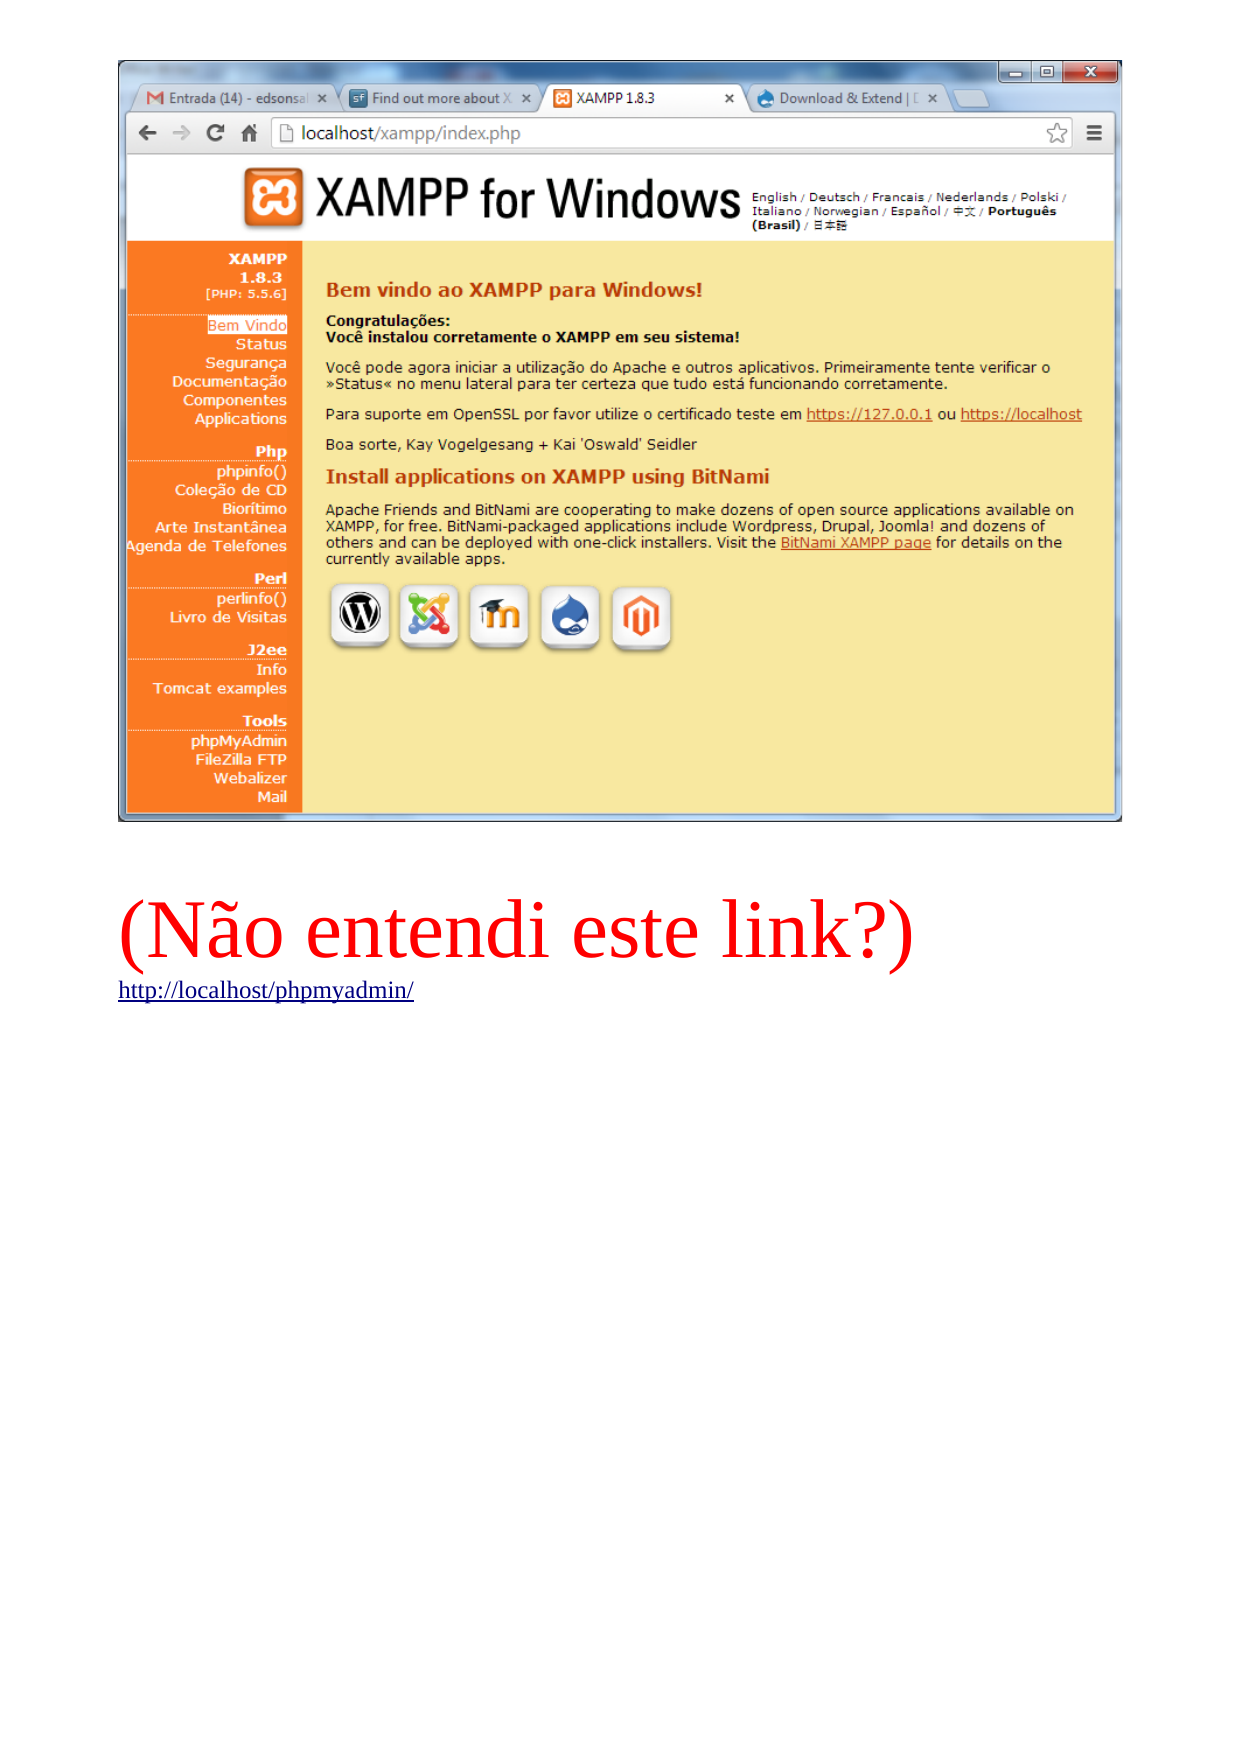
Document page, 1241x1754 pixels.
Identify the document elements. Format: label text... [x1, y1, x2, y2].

text http://localhost/phpmyadmin/ [118, 975, 1122, 1004]
text (Não entendi este link?) [118, 879, 1122, 975]
picture [118, 60, 1123, 822]
